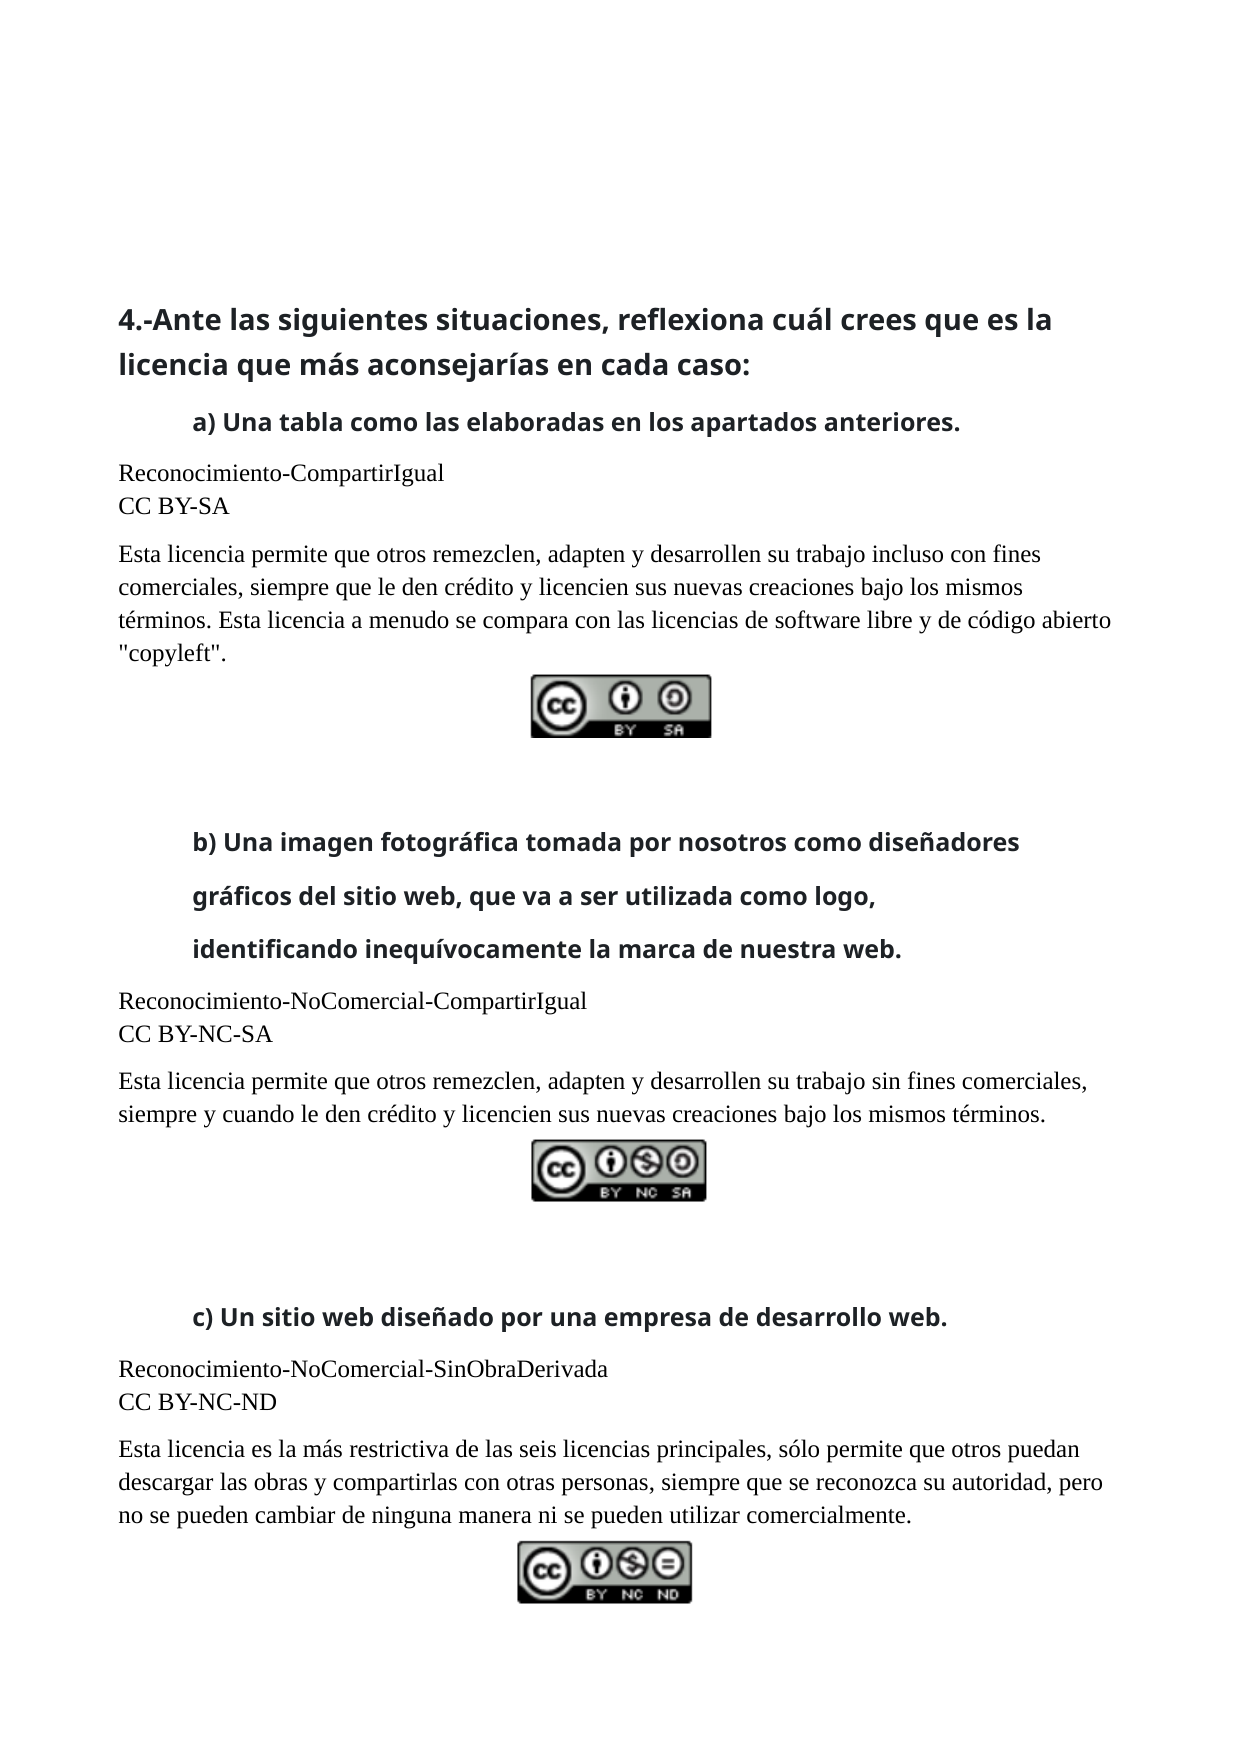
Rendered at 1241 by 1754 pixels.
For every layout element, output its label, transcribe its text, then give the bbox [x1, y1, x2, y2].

text Esta licencia es la más restrictiva de las seis licencias principales, sólo permite que otros puedan descargar las obras y compartirlas con otras personas, siempre que se reconozca su autoridad, pero no se pueden cambiar de ninguna manera ni se pueden utilizar comercialmente. [118, 1434, 1122, 1529]
text identificando inequívocamente la marca de nuestra web. [118, 932, 1122, 966]
picture [527, 1132, 713, 1205]
text a) Una tabla como las elaboradas en los apartados anteriores. [118, 404, 1122, 439]
text Esta licencia permite que otros remezclen, adapten y desarrollen su trabajo incluso con fines comerciales, siempre que le den crédito y licencien sus nuevas creaciones bajo los mismos términos. Esta licencia a menudo se compara con las licencias de software libre y de código abierto "copyleft". [118, 539, 1122, 667]
text gráficos del sitio web, que va a ser utilizada como logo, [118, 878, 1122, 912]
picture [513, 1535, 697, 1607]
text Esta licencia permite que otros remezclen, adapten y desarrollen su trabajo sin fines comerciales, siempre y cuando le den crédito y licencien sus nuevas creaciones bajo los mismos términos. [118, 1066, 1122, 1128]
text c) Un sitio web diseñado por una empresa de desarrollo web. [118, 1300, 1122, 1334]
text Reconocimiento-NoComercial-SinObraDerivada CC BY-NC-ND [118, 1354, 1122, 1416]
text 4.-Ante las siguientes situaciones, reflexiona cuál crees que es la licencia que más aconsejarías en cada caso: [118, 299, 1122, 384]
text Reconocimiento-CompartirIgual CC BY-SA [118, 458, 1122, 520]
text Reconocimiento-NoComercial-CompartirIgual CC BY-NC-SA [118, 986, 1122, 1047]
text b) Una imagen fotográfica tomada por nosotros como diseñadores [118, 824, 1122, 858]
picture [528, 671, 712, 738]
